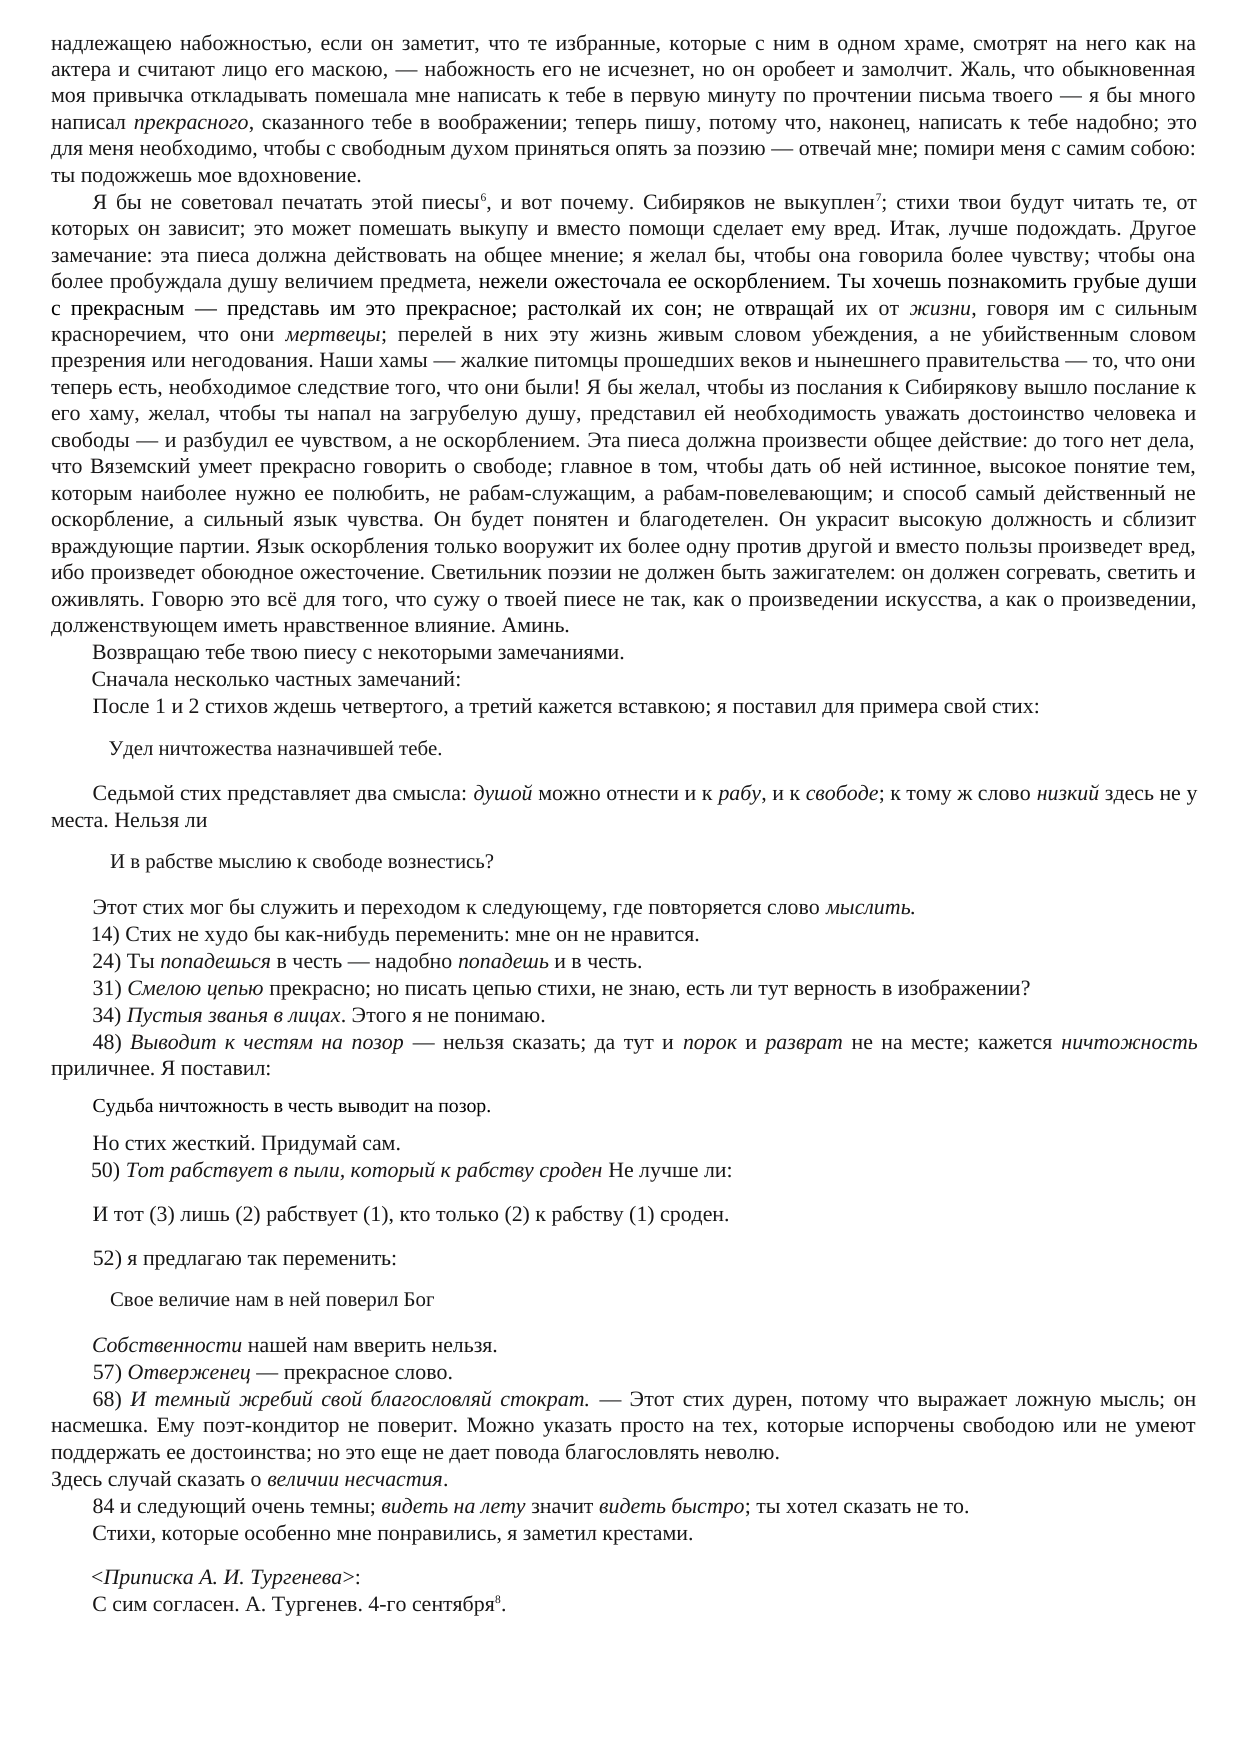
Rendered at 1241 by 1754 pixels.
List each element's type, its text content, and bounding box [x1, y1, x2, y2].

text 57) Отверженец — прекрасное слово. [93, 1359, 1198, 1384]
text После 1 и 2 стихов ждешь четвертого, а третий кажется вставкою; я поставил для примера свой стих: [51, 693, 1198, 718]
text 84 и следующий очень темны; видеть на лету значит видеть быстро; ты хотел сказать не то. [51, 1493, 1198, 1518]
text Седьмой стих представляет два смысла: душой можно отнести и к рабу, и к свободе; к тому ж слово низкий здесь не у места. Нельзя ли [51, 780, 1198, 832]
text Свое величие нам в ней поверил Бог [110, 1287, 1200, 1311]
text Судьба ничтожность в честь выводит на позор. [51, 1093, 1198, 1116]
text Возвращаю тебе твою пиесу с некоторыми замечаниями. [92, 639, 1198, 664]
text Стихи, которые особенно мне понравились, я заметил крестами. [92, 1520, 1198, 1545]
text 68) И темный жребий свой благословляй стократ. — Этот стих дурен, потому что выражает ложную мысль; он насмешка. Ему поэт-кондитор не поверит. Можно указать просто на тех, которые испорчены свободою или не умеют поддержать ее достоинства; но это еще не дает повода благословлять неволю. [51, 1386, 1198, 1464]
text 50) Тот рабствует в пыли, который к рабству сроден Не лучше ли: [91, 1157, 1024, 1182]
text 52) я предлагаю так переменить: [93, 1245, 1198, 1270]
text Здесь случай сказать о величии несчастия. [51, 1466, 1198, 1491]
text Этот стих мог бы служить и переходом к следующему, где повторяется слово мыслить. [51, 894, 1198, 919]
text Сначала несколько частных замечаний: [91, 666, 1198, 691]
text 34) Пустыя званья в лицах. Этого я не понимаю. [92, 1002, 1198, 1027]
text И в рабстве мыслию к свободе вознестись? [110, 849, 1200, 873]
text Удел ничтожества назначившей тебе. [108, 736, 1200, 759]
text С сим согласен. А. Тургенев. 4-го сентября8. [92, 1591, 1198, 1616]
text И тот (3) лишь (2) рабствует (1), кто только (2) к рабству (1) сроден. [92, 1201, 1198, 1226]
text 24) Ты попадешься в честь — надобно попадешь и в честь. [92, 948, 1198, 973]
text Собственности нашей нам вверить нельзя. [92, 1332, 1198, 1357]
text 31) Смелою цепью прекрасно; но писать цепью стихи, не знаю, есть ли тут верность в изображении? [51, 975, 1198, 1000]
text Я бы не советовал печатать этой пиесы6, и вот почему. Сибиряков не выкуплен7; стихи твои будут читать те, от которых он зависит; это может помешать выкупу и вместо помощи сделает ему вред. Итак, лучше подождать. Другое замечание: эта пиеса должна действовать на общее мнение; я желал бы, чтобы она говорила более чувству; чтобы она более пробуждала душу величием предмета, нежели ожесточала ее оскорблением. Ты хочешь познакомить грубые души с прекрасным — представь им это прекрасное; растолкай их сон; не отвращай их от жизни, говоря им с сильным красноречием, что они мертвецы; перелей в них эту жизнь живым словом убеждения, а не убийственным словом презрения или негодования. Наши хамы — жалкие питомцы прошедших веков и нынешнего правительства — то, что они теперь есть, необходимое следствие того, что они были! Я бы желал, чтобы из послания к Сибирякову вышло послание к его хаму, желал, чтобы ты напал на загрубелую душу, представил ей необходимость уважать достоинство человека и свободы — и разбудил ее чувством, а не оскорблением. Эта пиеса должна произвести общее действие: до того нет дела, что Вяземский умеет прекрасно говорить о свободе; главное в том, чтобы дать об ней истинное, высокое понятие тем, которым наиболее нужно ее полюбить, не рабам-служащим, а рабам-повелевающим; и способ самый действенный не оскорбление, а сильный язык чувства. Он будет понятен и благодетелен. Он украсит высокую должность и сблизит враждующие партии. Язык оскорбления только вооружит их более одну против другой и вместо пользы произведет вред, ибо произведет обоюдное ожесточение. Светильник поэзии не должен быть зажигателем: он должен согревать, светить и оживлять. Говорю это всё для того, что сужу о твоей пиесе не так, как о произведении искусства, а как о произведении, долженствующем иметь нравственное влияние. Аминь. [51, 189, 1198, 637]
text 48) Выводит к честям на позор — нельзя сказать; да тут и порок и разврат не на месте; кажется ничтожность приличнее. Я поставил: [51, 1029, 1198, 1080]
text 14) Стих не худо бы как-нибудь переменить: мне он не нравится. [91, 921, 1198, 946]
text Но стих жесткий. Придумай сам. [92, 1130, 1198, 1155]
text надлежащею набожностью, если он заметит, что те избранные, которые с ним в одном храме, смотрят на него как на актера и считают лицо его маскою, — набожность его не исчезнет, но он оробеет и замолчит. Жаль, что обыкновенная моя привычка откладывать помешала мне написать к тебе в первую минуту по прочтении письма твоего — я бы много написал прекрасного, сказанного тебе в воображении; теперь пишу, потому что, наконец, написать к тебе надобно; это для меня необходимо, чтобы с свободным духом приняться опять за поэзию — отвечай мне; помири меня с самим собою: ты подожжешь мое вдохновение. [51, 29, 1198, 187]
text <Приписка А. И. Тургенева>: [91, 1564, 1200, 1589]
